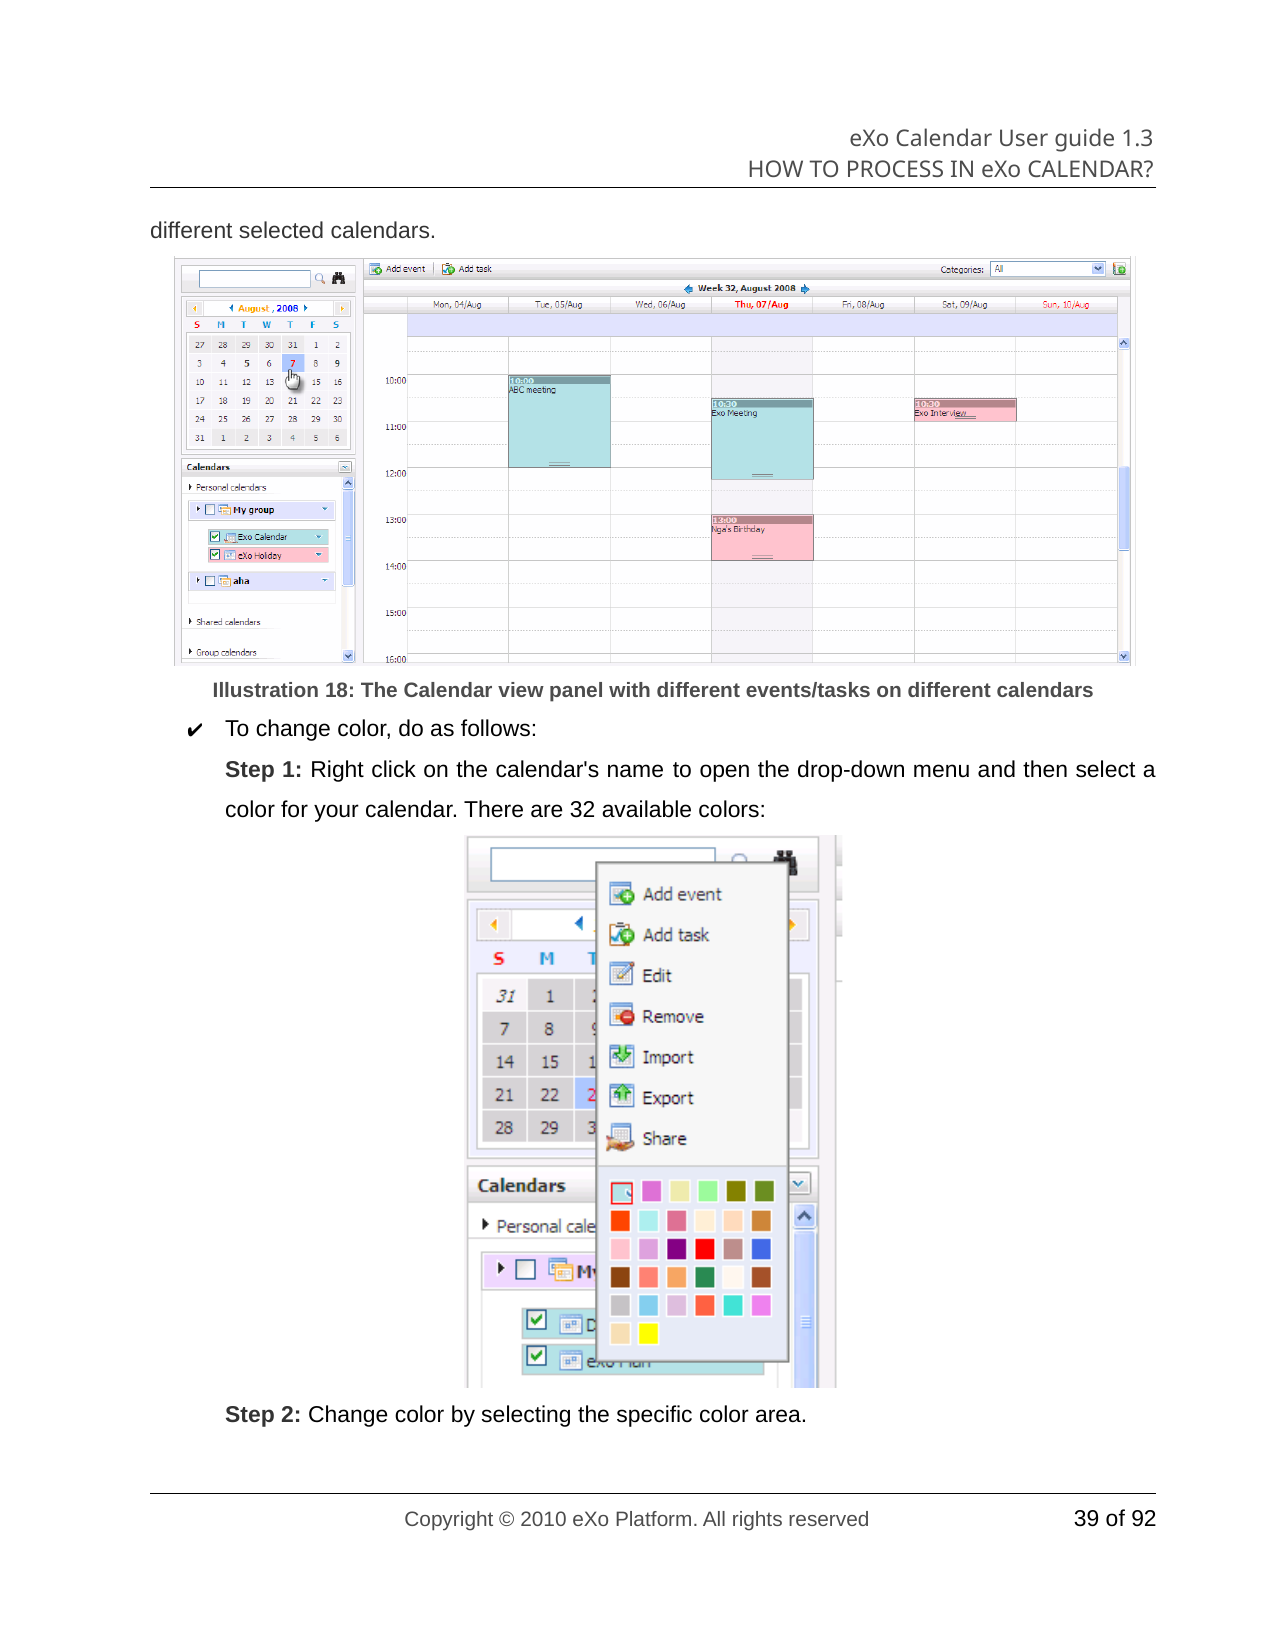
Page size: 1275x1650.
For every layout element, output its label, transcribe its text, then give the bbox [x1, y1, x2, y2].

list Illustration 18: The Calendar view panel with different events/tasks on different calendars [171, 666, 1136, 702]
text different selected calendars. [150, 217, 1156, 243]
picture [170, 256, 1136, 666]
list Step 1: Right click on the calendar's name to open the drop-down menu and then select a color for your calendar. There are 32 available colors: [187, 754, 1156, 823]
list To change color, do as follows: [187, 257, 1156, 741]
picture [464, 835, 843, 1388]
list Step 2: Change color by selecting the specific color area. [187, 836, 1156, 1427]
